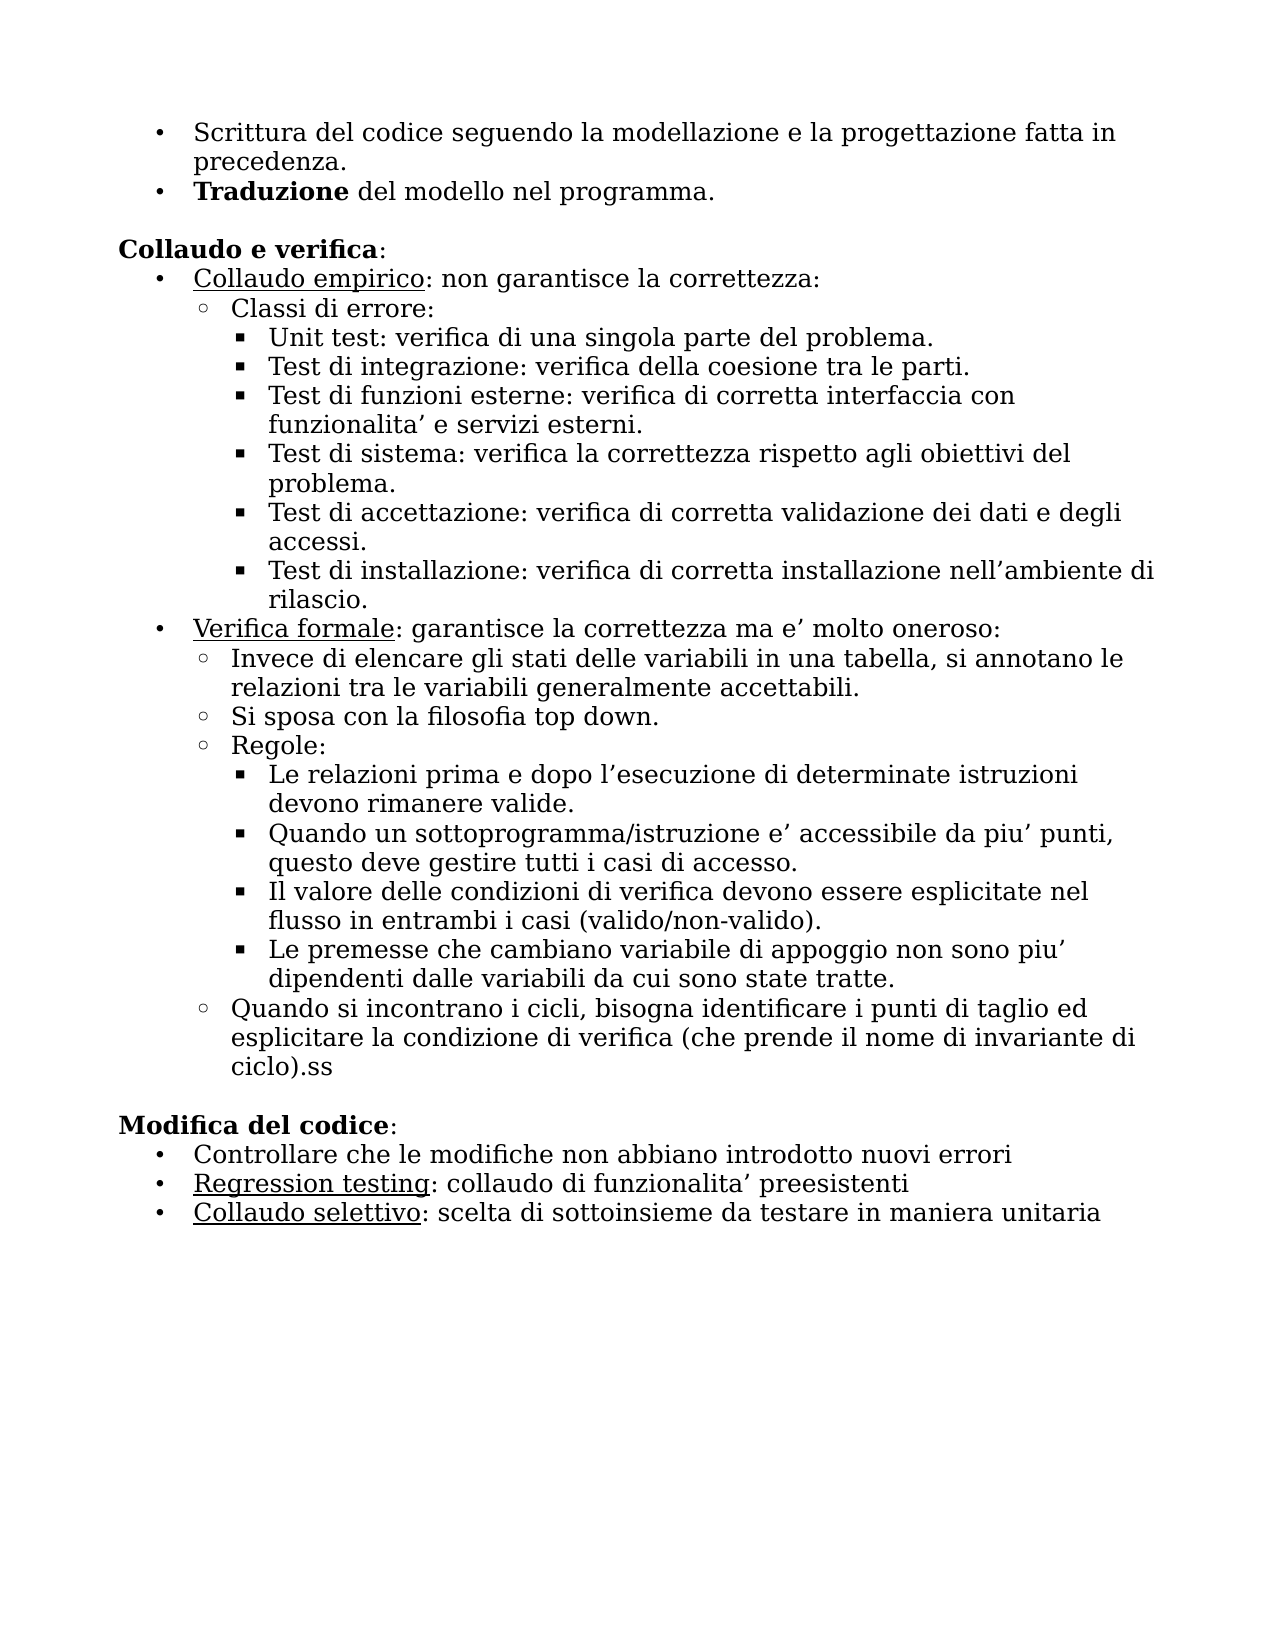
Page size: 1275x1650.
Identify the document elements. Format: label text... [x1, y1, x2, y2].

list Le premesse che cambiano variabile di appoggio non sono piu’ dipendenti dalle variabili da cui sono state tratte. [231, 935, 1157, 994]
list Regole: [193, 731, 1157, 760]
list Quando un sottoprogramma/istruzione e’ accessibile da piu’ punti, questo deve gestire tutti i casi di accesso. [231, 819, 1157, 877]
list Test di funzioni esterne: verifica di corretta interfaccia con funzionalita’ e servizi esterni. [231, 381, 1157, 439]
text Modifica del codice: [118, 1111, 1157, 1140]
list Si sposa con la filosofia top down. [193, 702, 1157, 731]
list Unit test: verifica di una singola parte del problema. [231, 323, 1157, 352]
list Collaudo selettivo: scelta di sottoinsieme da testare in maniera unitaria [156, 1198, 1157, 1227]
list Traduzione del modello nel programma. [156, 176, 1157, 206]
list Collaudo empirico: non garantisce la correttezza: [156, 264, 1157, 294]
list Invece di elencare gli stati delle variabili in una tabella, si annotano le relazioni tra le variabili generalmente accettabili. [193, 644, 1157, 702]
list Test di integrazione: verifica della coesione tra le parti. [231, 352, 1157, 381]
list Scrittura del codice seguendo la modellazione e la progettazione fatta in precedenza. [156, 118, 1157, 176]
list Test di installazione: verifica di corretta installazione nell’ambiente di rilascio. [231, 556, 1157, 614]
list Regression testing: collaudo di funzionalita’ preesistenti [156, 1169, 1157, 1198]
list Controllare che le modifiche non abbiano introdotto nuovi errori [156, 1140, 1157, 1169]
list Quando si incontrano i cicli, bisogna identificare i punti di taglio ed esplicitare la condizione di verifica (che prende il nome di invariante di ciclo).ss [193, 994, 1157, 1081]
list Test di accettazione: verifica di corretta validazione dei dati e degli accessi. [231, 498, 1157, 556]
list Classi di errore: [193, 294, 1157, 323]
text Collaudo e verifica: [118, 235, 1157, 264]
list Verifica formale: garantisce la correttezza ma e’ molto oneroso: [156, 614, 1157, 644]
list Il valore delle condizioni di verifica devono essere esplicitate nel flusso in entrambi i casi (valido/non-valido). [231, 877, 1157, 935]
list Test di sistema: verifica la correttezza rispetto agli obiettivi del problema. [231, 439, 1157, 498]
list Le relazioni prima e dopo l’esecuzione di determinate istruzioni devono rimanere valide. [231, 760, 1157, 819]
